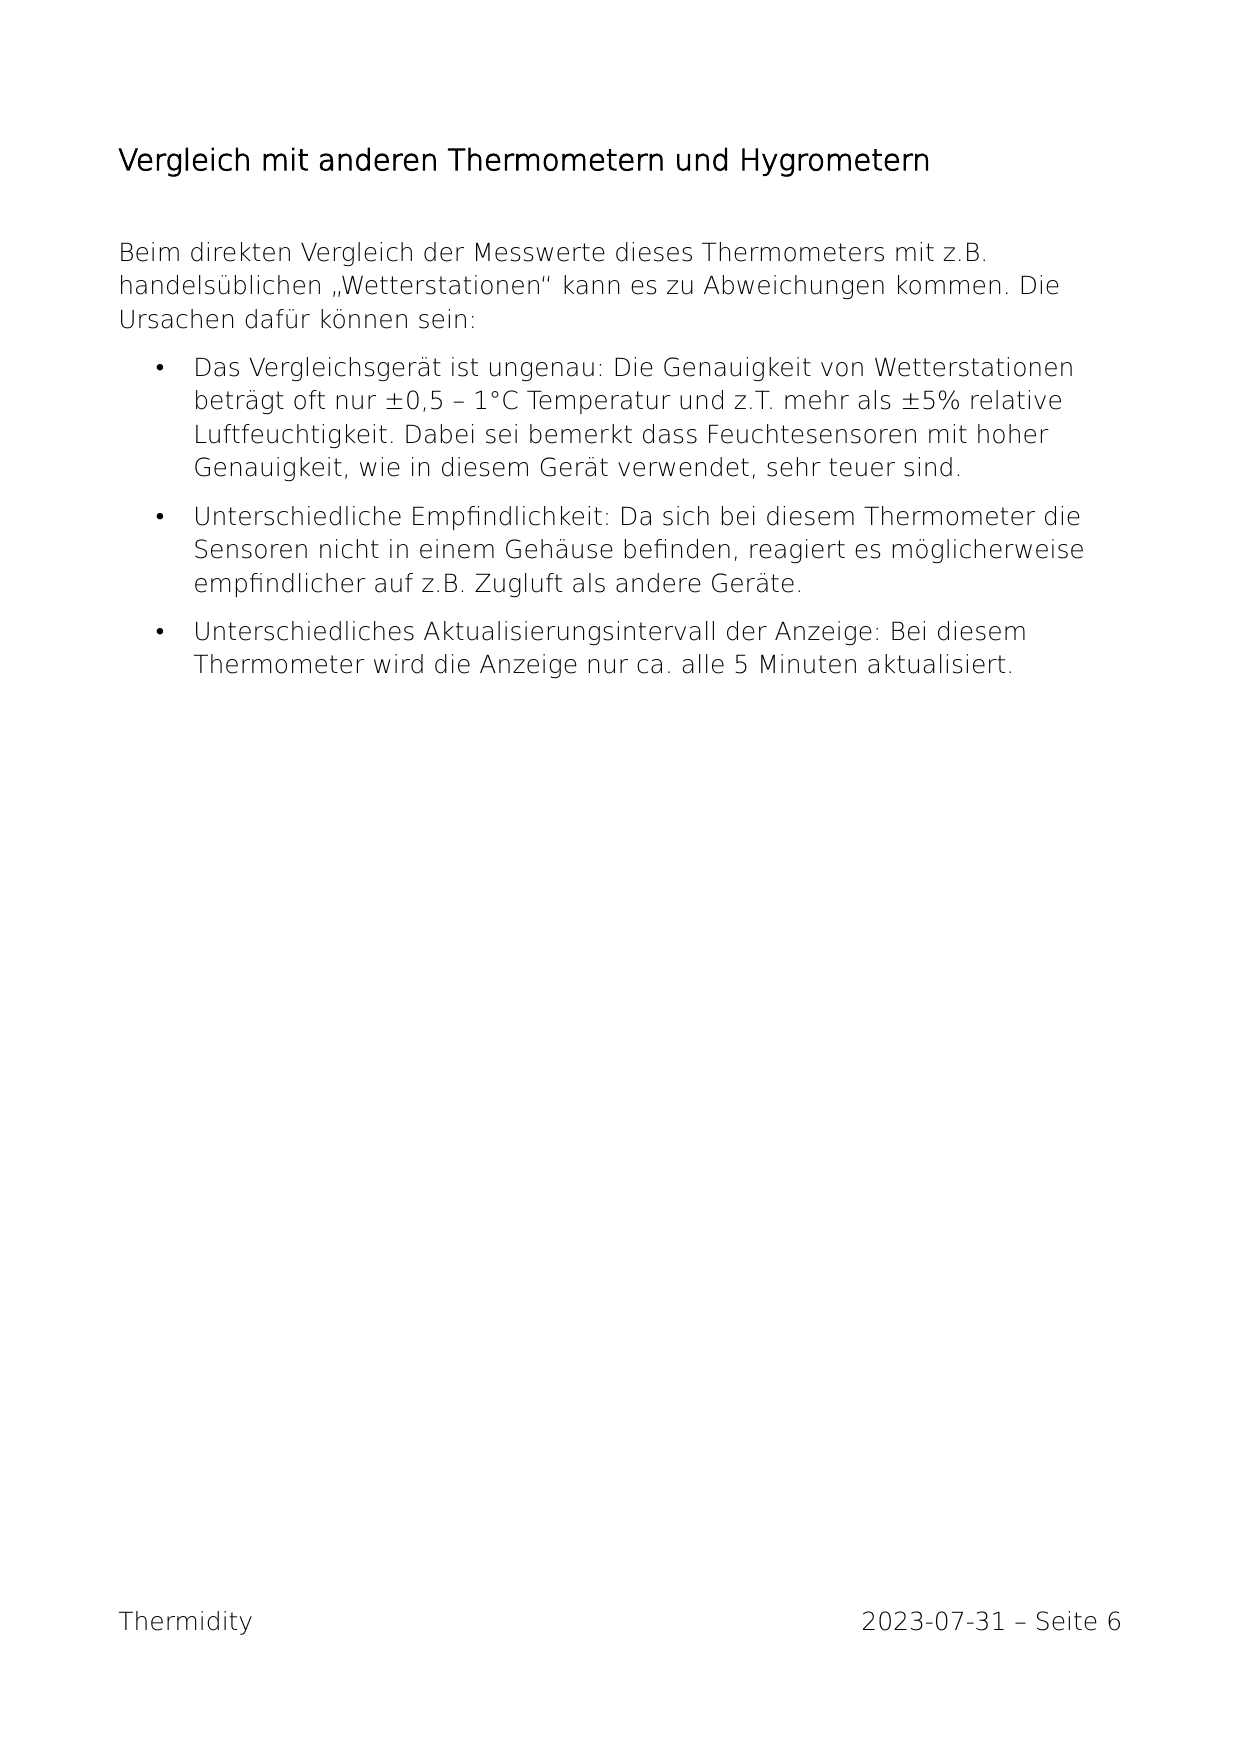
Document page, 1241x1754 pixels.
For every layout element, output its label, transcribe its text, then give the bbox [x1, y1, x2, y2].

list Unterschiedliches Aktualisierungsintervall der Anzeige: Bei diesem Thermometer wird die Anzeige nur ca. alle 5 Minuten aktualisiert. [156, 617, 1122, 679]
text Beim direkten Vergleich der Messwerte dieses Thermometers mit z.B. handelsüblichen „Wetterstationen“ kann es zu Abweichungen kommen. Die Ursachen dafür können sein: [118, 238, 1122, 334]
subtitle Vergleich mit anderen Thermometern und Hygrometern [118, 143, 1122, 177]
list Unterschiedliche Empfindlichkeit: Da sich bei diesem Thermometer die Sensoren nicht in einem Gehäuse befinden, reagiert es möglicherweise empfindlicher auf z.B. Zugluft als andere Geräte. [156, 502, 1122, 598]
list Das Vergleichsgerät ist ungenau: Die Genauigkeit von Wetterstationen beträgt oft nur ±0,5 – 1°C Temperatur und z.T. mehr als ±5% relative Luftfeuchtigkeit. Dabei sei bemerkt dass Feuchtesensoren mit hoher Genauigkeit, wie in diesem Gerät verwendet, sehr teuer sind. [156, 353, 1122, 483]
